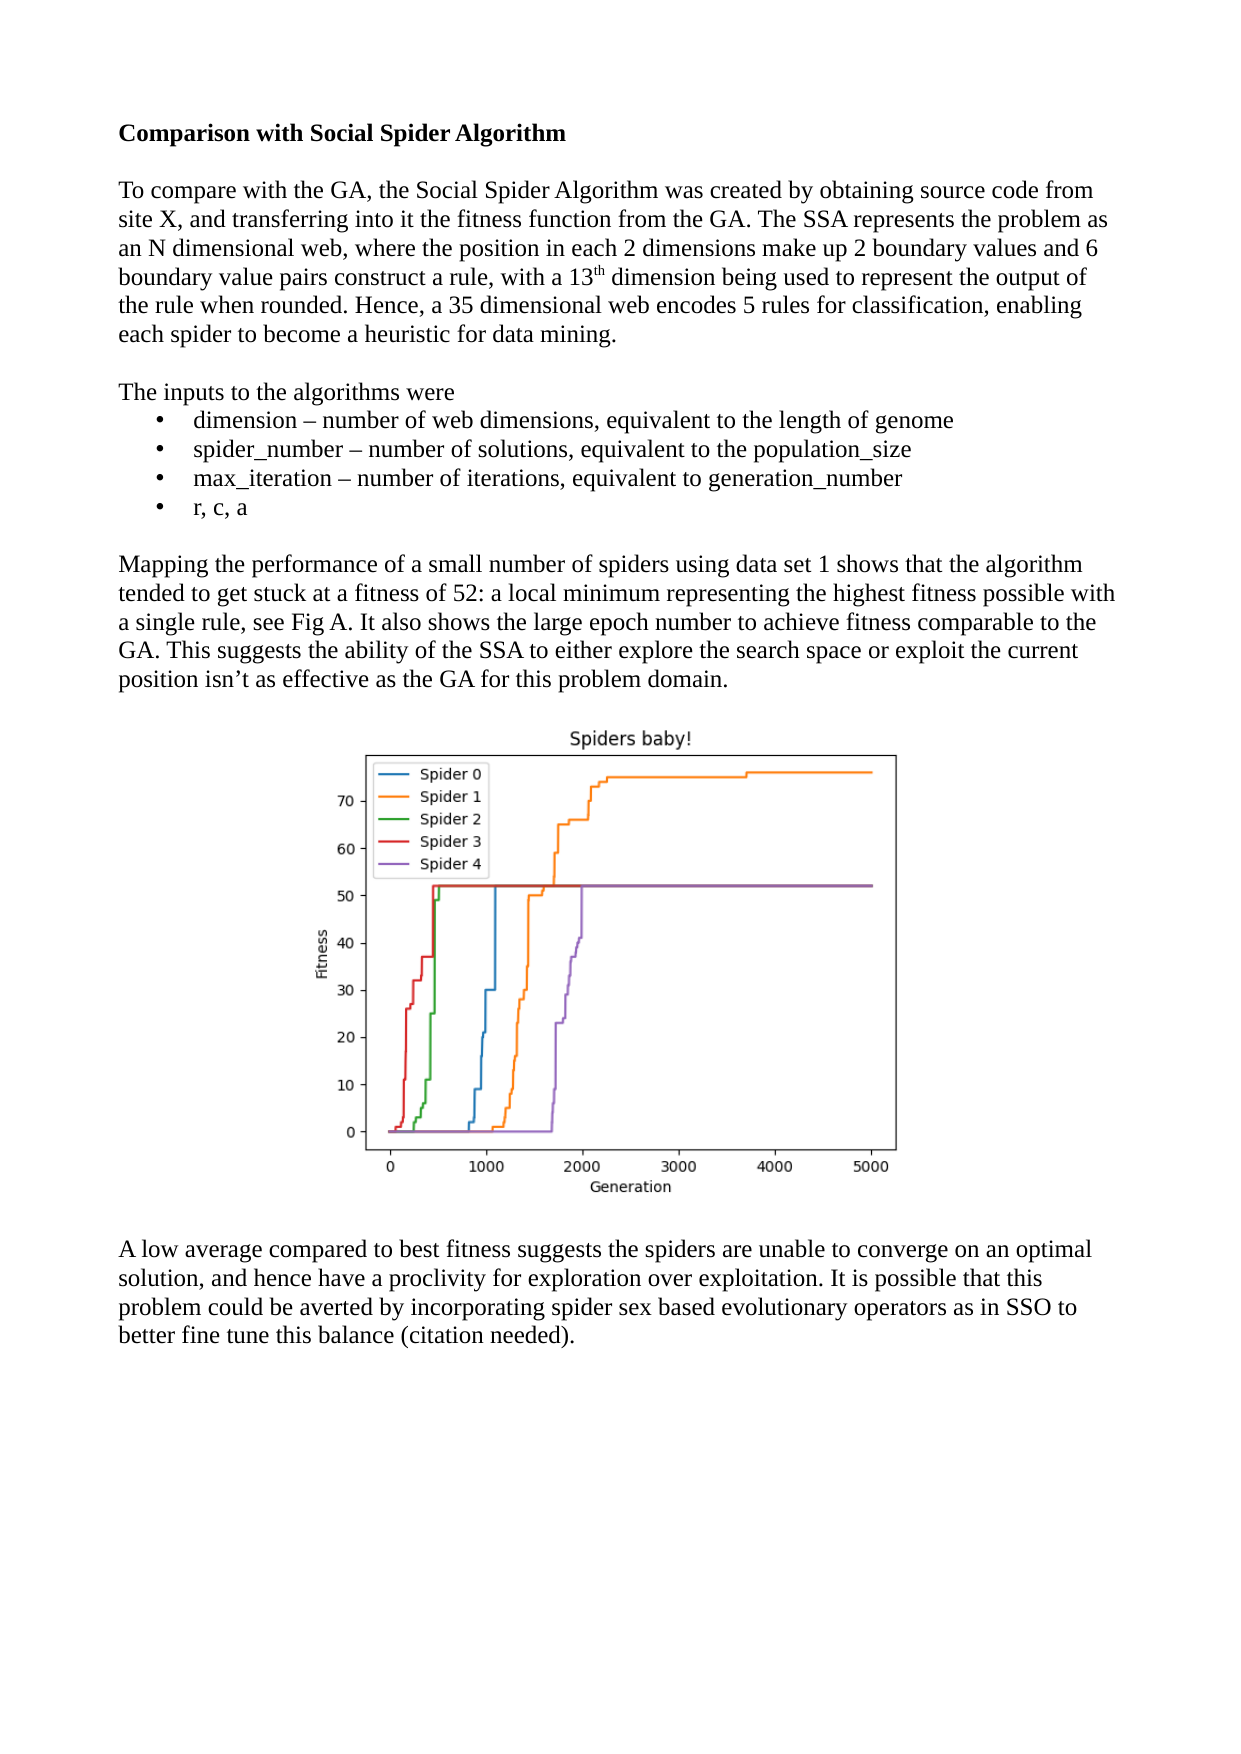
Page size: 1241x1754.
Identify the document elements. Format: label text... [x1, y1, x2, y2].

list r, c, a [156, 492, 1122, 521]
text The inputs to the algorithms were [118, 377, 1122, 406]
list max_iteration – number of iterations, equivalent to generation_number [156, 463, 1122, 492]
text Comparison with Social Spider Algorithm [118, 118, 1122, 147]
text To compare with the GA, the Social Spider Algorithm was created by obtaining source code from site X, and transferring into it the fitness function from the GA. The SSA represents the problem as an N dimensional web, where the position in each 2 dimensions make up 2 boundary values and 6 boundary value pairs construct a rule, with a 13th dimension being used to represent the output of the rule when rounded. Hence, a 35 dimensional web encodes 5 rules for classification, enabling each spider to become a heuristic for data mining. [118, 176, 1122, 348]
list dimension – number of web dimensions, equivalent to the length of genome [156, 406, 1122, 434]
text A low average compared to best fitness suggests the spiders are unable to converge on an optimal solution, and hence have a proclivity for exploration over exploitation. It is possible that this problem could be averted by incorporating spider sex based evolutionary operators as in SSO to better fine tune this balance (citation needed). [118, 1234, 1122, 1349]
picture [280, 693, 963, 1206]
text Mapping the performance of a small number of spiders using data set 1 shows that the algorithm tended to get stuck at a fitness of 52: a local minimum representing the highest fitness possible with a single rule, see Fig A. It also shows the large epoch number to achieve fitness comparable to the GA. This suggests the ability of the SSA to either explore the search space or exploit the current position isn’t as effective as the GA for this problem domain. [118, 549, 1122, 693]
list spider_number – number of solutions, equivalent to the population_size [156, 434, 1122, 463]
